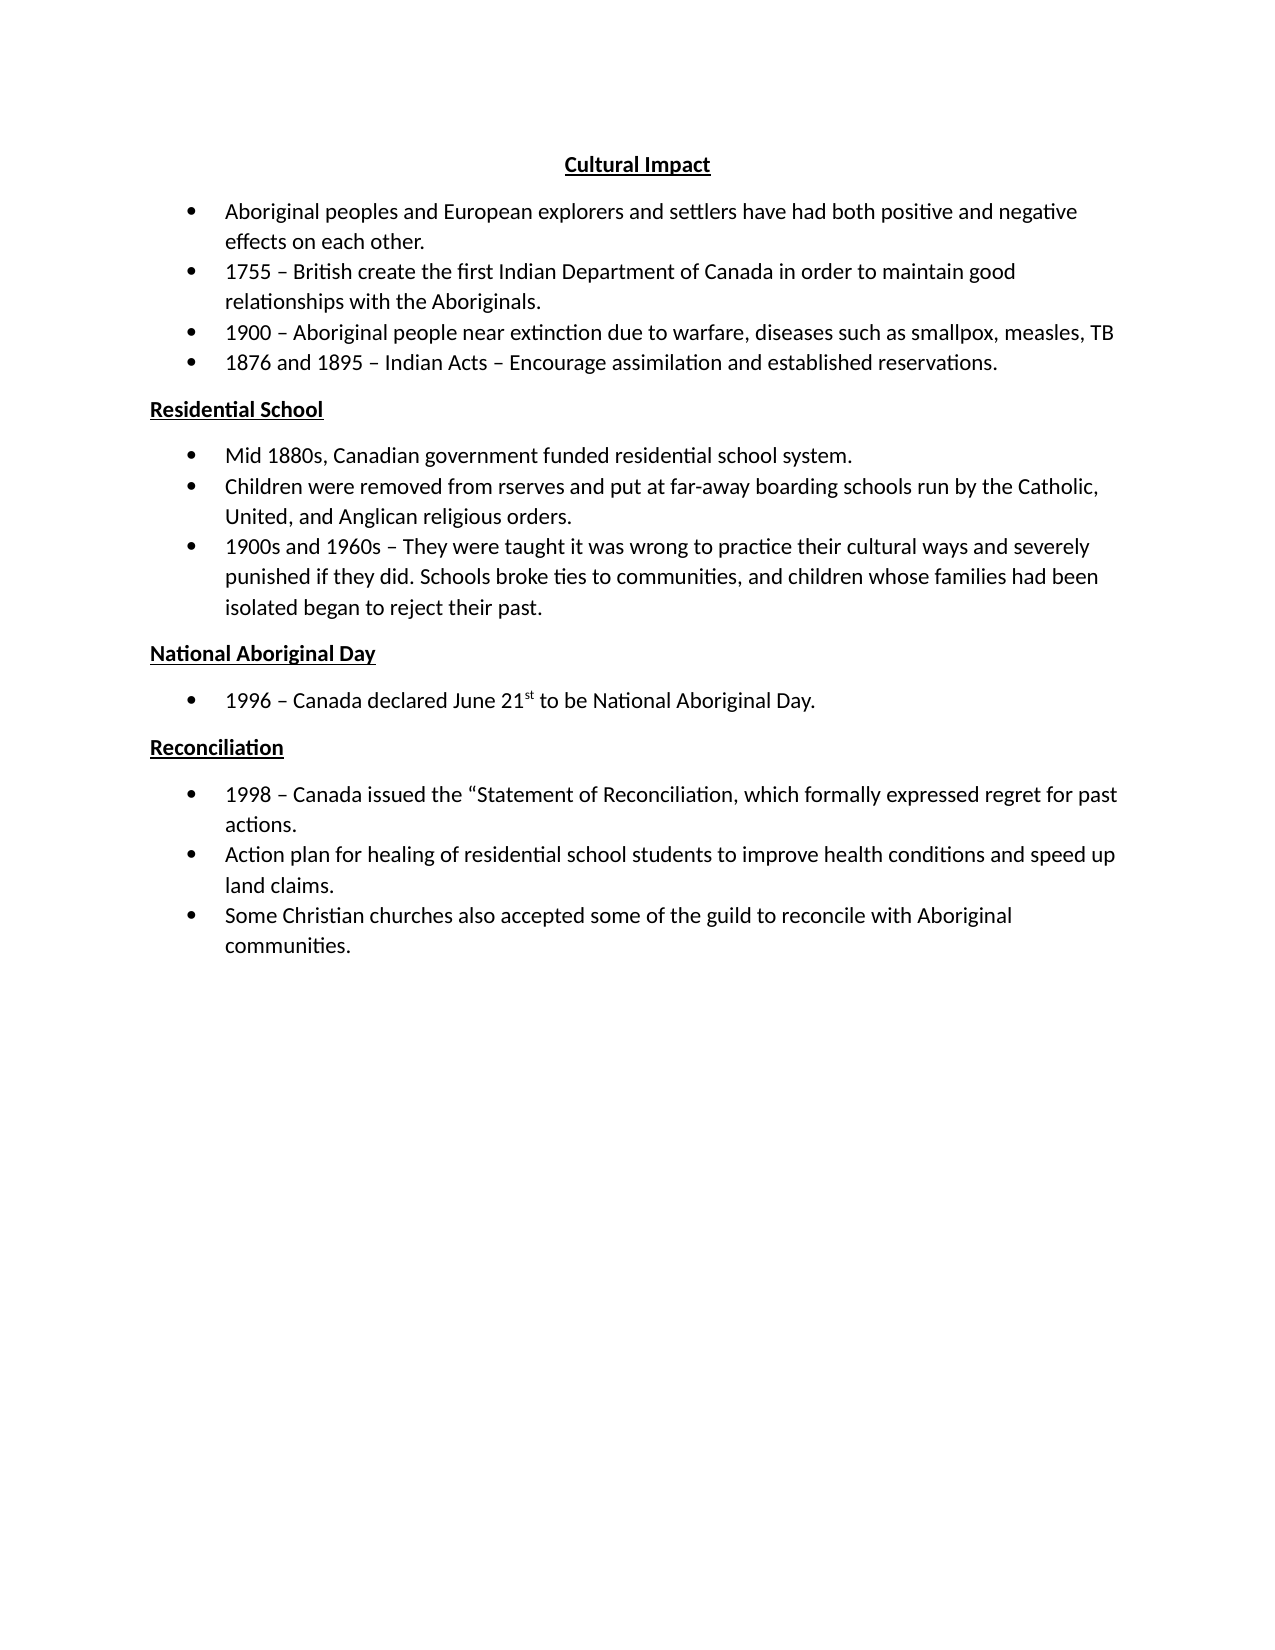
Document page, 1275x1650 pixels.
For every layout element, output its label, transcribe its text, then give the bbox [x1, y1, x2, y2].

list Some Christian churches also accepted some of the guild to reconcile with Aboriginal communities. [187, 901, 1125, 959]
list 1755 – British create the first Indian Department of Canada in order to maintain good relationships with the Aboriginals. [187, 257, 1125, 316]
list Aboriginal peoples and European explorers and settlers have had both positive and negative effects on each other. [187, 197, 1125, 255]
list 1876 and 1895 – Indian Acts – Encourage assimilation and established reservations. [187, 348, 1125, 376]
list 1996 – Canada declared June 21st to be National Aboriginal Day. [187, 686, 1125, 714]
list 1900 – Aboriginal people near extinction due to warfare, diseases such as smallpox, measles, TB [187, 318, 1125, 346]
list 1900s and 1960s – They were taught it was wrong to practice their cultural ways and severely punished if they did. Schools broke ties to communities, and children whose families had been isolated began to reject their past. [187, 532, 1125, 621]
text National Aboriginal Day [150, 639, 1125, 668]
list Children were removed from rserves and put at far-away boarding schools run by the Catholic, United, and Anglican religious orders. [187, 472, 1125, 530]
list Action plan for healing of residential school students to improve health conditions and speed up land claims. [187, 841, 1125, 899]
text Cultural Impact [150, 150, 1125, 178]
text Reconciliation [150, 733, 1125, 761]
list Mid 1880s, Canadian government funded residential school system. [187, 442, 1125, 470]
list 1998 – Canada issued the “Statement of Reconciliation, which formally expressed regret for past actions. [187, 780, 1125, 838]
text Residential School [150, 395, 1125, 423]
